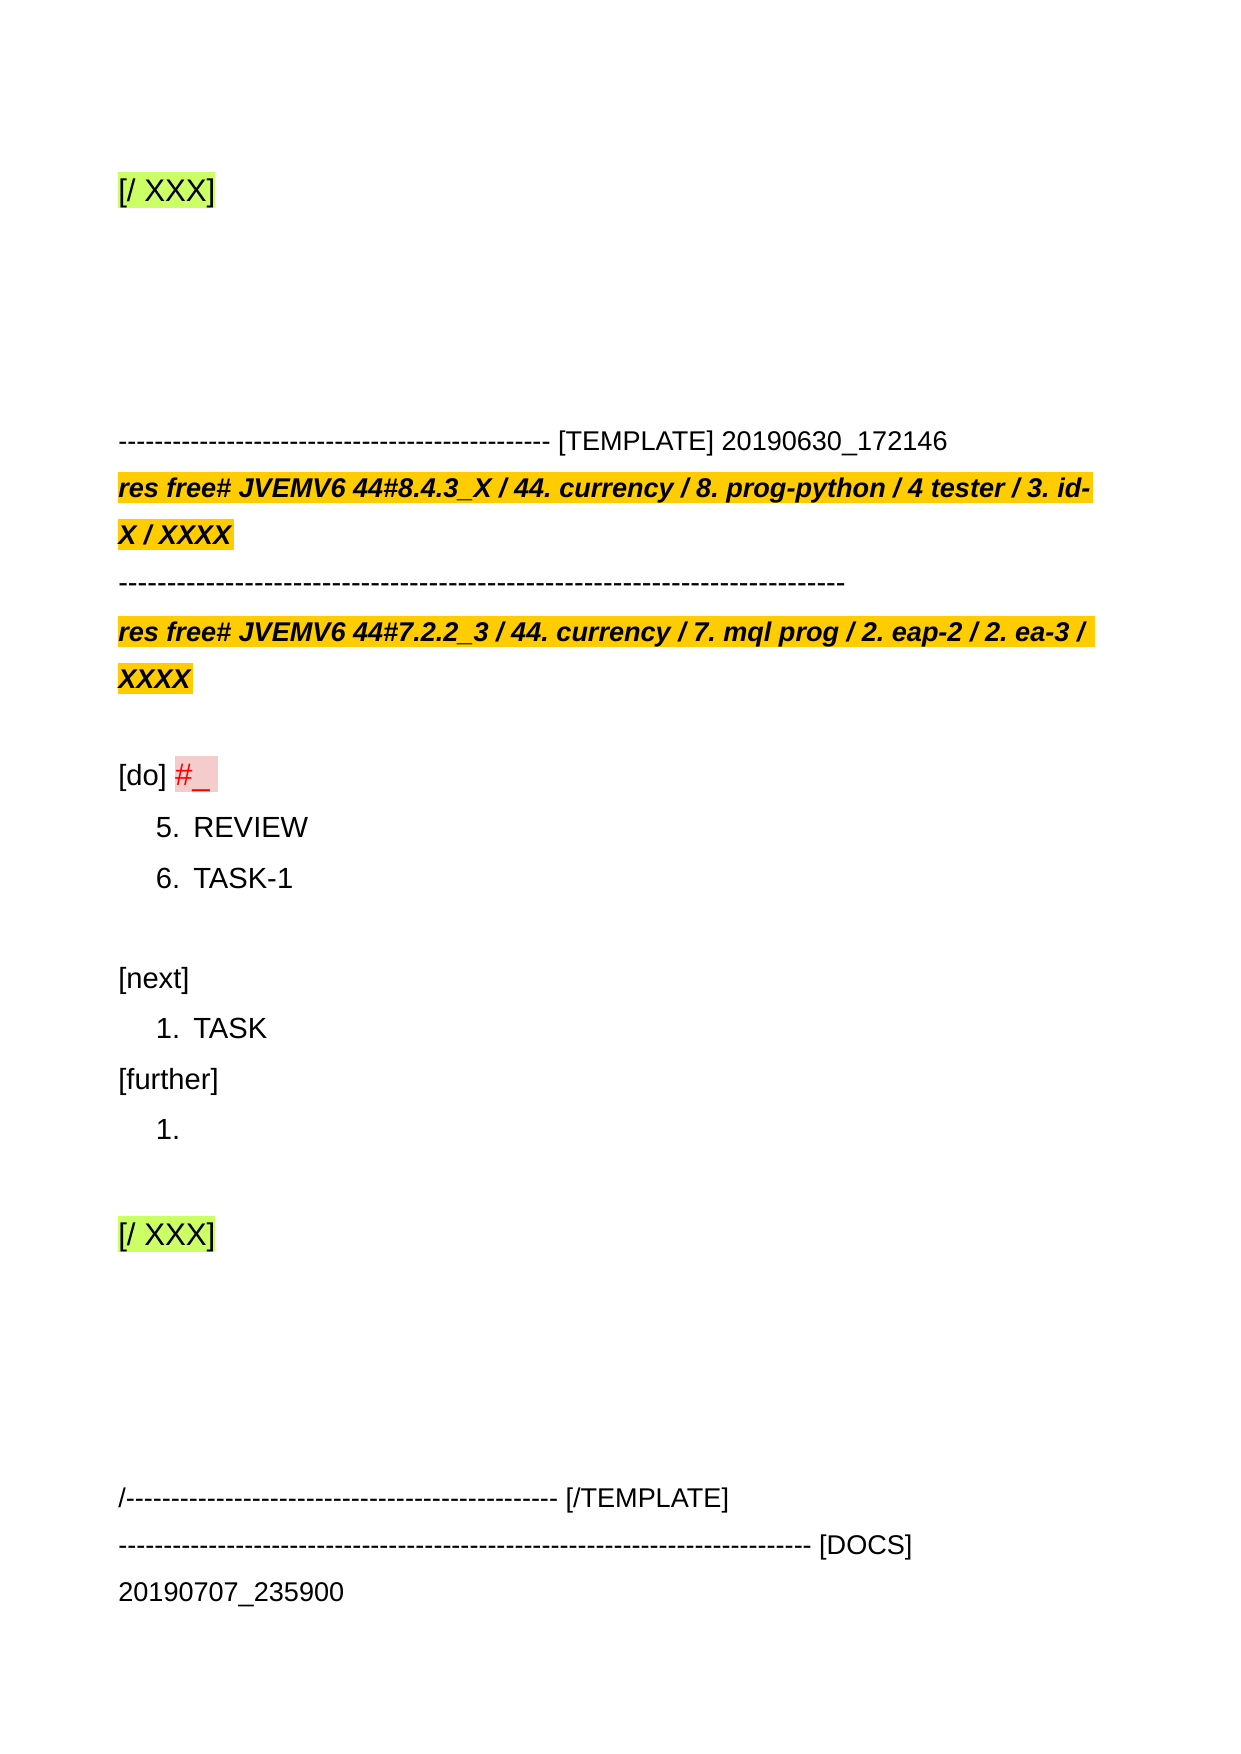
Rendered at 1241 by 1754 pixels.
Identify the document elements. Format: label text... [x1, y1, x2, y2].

text ------------------------------------------------ [TEMPLATE] 20190630_172146 [118, 425, 1122, 456]
list TASK [156, 1012, 1122, 1045]
text [do] #_ [118, 756, 1122, 792]
text [/ XXX] [118, 118, 1122, 208]
text res free# JVEMV6 44#7.2.2_3 / 44. currency / 7. mql prog / 2. eap-2 / 2. ea-3 / XXXX [118, 616, 1122, 694]
text [/ XXX] [118, 1162, 1122, 1252]
text [further] [118, 1062, 1122, 1095]
text ----------------------------------------------------------------------------- [DOCS] 20190707_235900 [118, 1529, 1122, 1607]
text --------------------------------------------------------------------------- [118, 566, 1122, 599]
text /------------------------------------------------ [/TEMPLATE] [118, 1482, 1122, 1513]
text res free# JVEMV6 44#8.4.3_X / 44. currency / 8. prog-python / 4 tester / 3. id-X / XXXX [118, 472, 1122, 550]
text [next] [118, 961, 1122, 995]
list TASK-1 [156, 861, 1122, 894]
list REVIEW [156, 810, 1122, 844]
